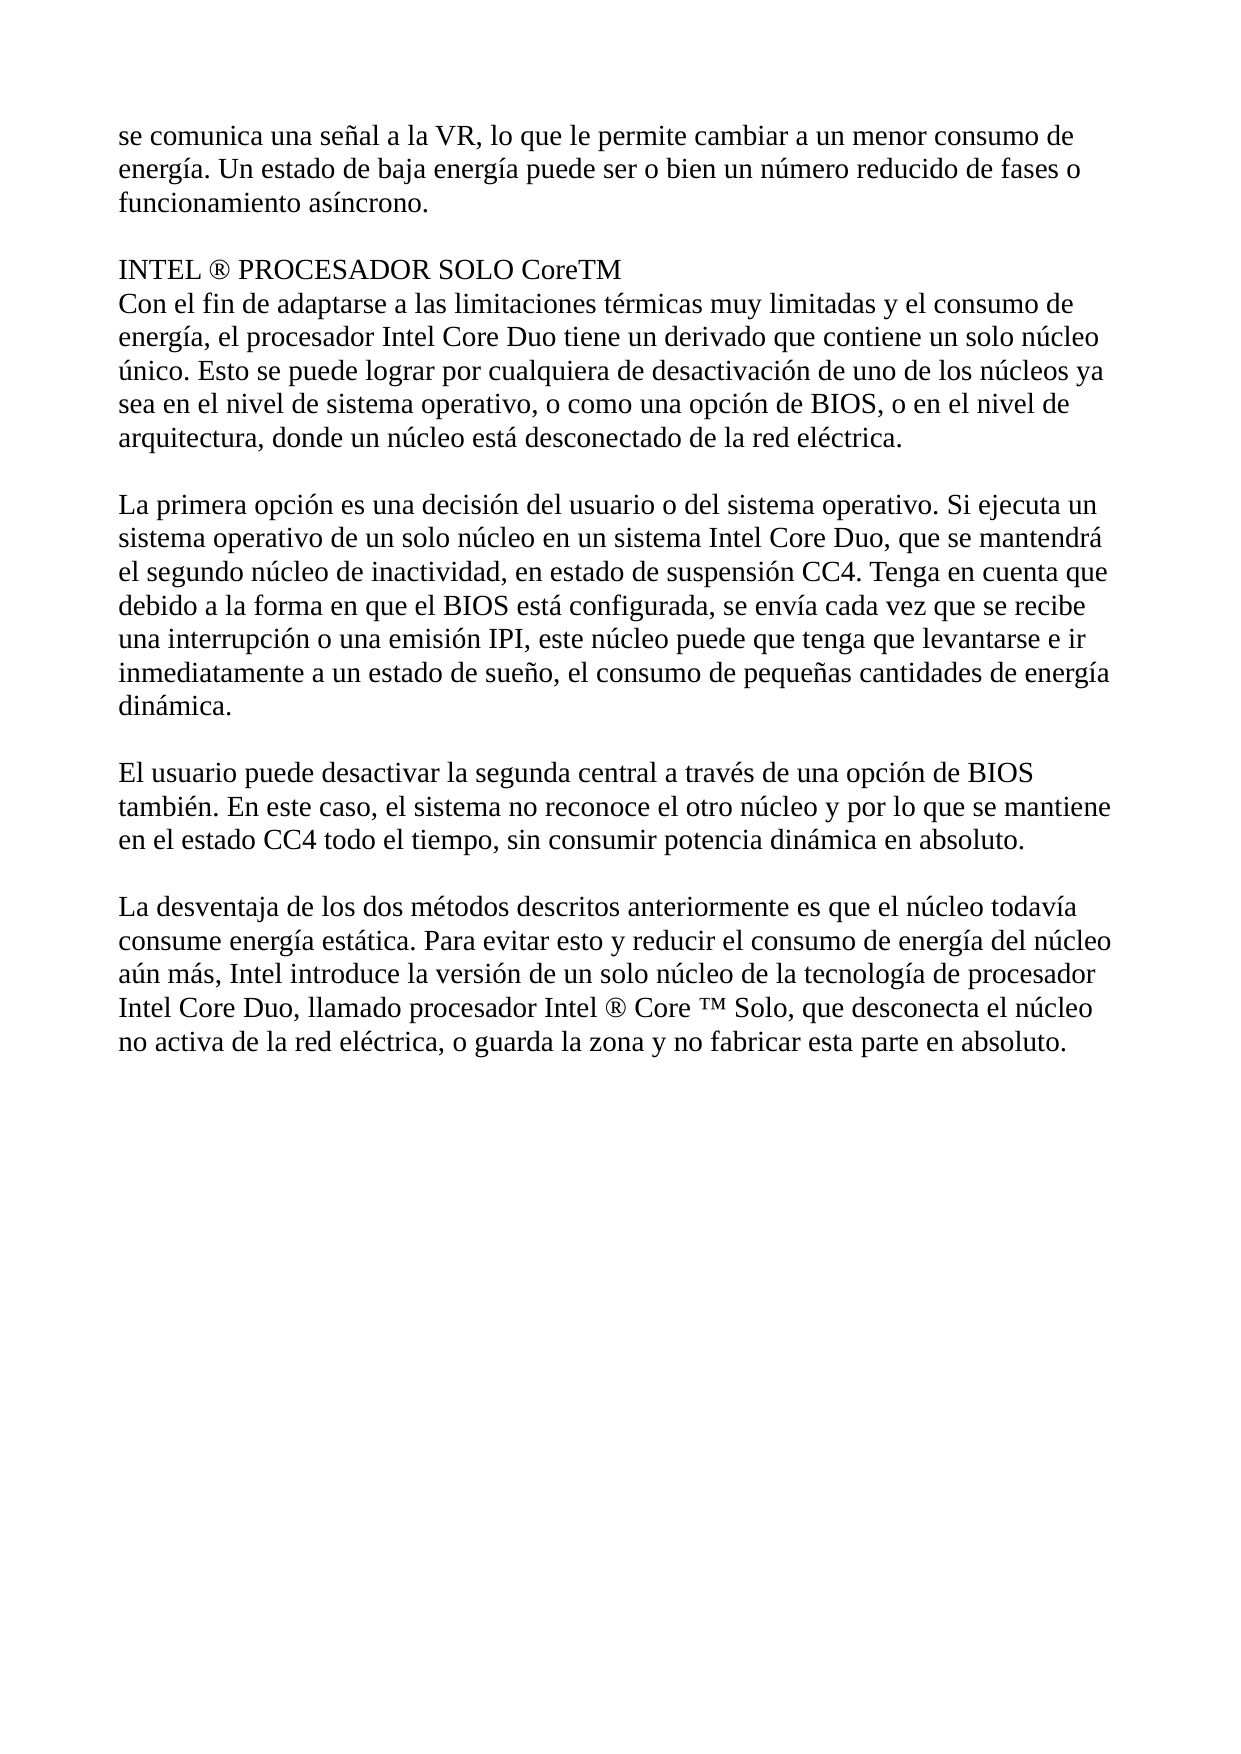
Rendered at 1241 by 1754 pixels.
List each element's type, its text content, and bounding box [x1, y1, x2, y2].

text El usuario puede desactivar la segunda central a través de una opción de BIOS también. En este caso, el sistema no reconoce el otro núcleo y por lo que se mantiene en el estado CC4 todo el tiempo, sin consumir potencia dinámica en absoluto. [118, 755, 1122, 856]
text Con el fin de adaptarse a las limitaciones térmicas muy limitadas y el consumo de energía, el procesador Intel Core Duo tiene un derivado que contiene un solo núcleo único. Esto se puede lograr por cualquiera de desactivación de uno de los núcleos ya sea en el nivel de sistema operativo, o como una opción de BIOS, o en el nivel de arquitectura, donde un núcleo está desconectado de la red eléctrica. [118, 286, 1122, 453]
text La desventaja de los dos métodos descritos anteriormente es que el núcleo todavía consume energía estática. Para evitar esto y reducir el consumo de energía del núcleo aún más, Intel introduce la versión de un solo núcleo de la tecnología de procesador Intel Core Duo, llamado procesador Intel ® Core ™ Solo, que desconecta el núcleo no activa de la red eléctrica, o guarda la zona y no fabricar esta parte en absoluto. [118, 889, 1122, 1057]
text La primera opción es una decisión del usuario o del sistema operativo. Si ejecuta un sistema operativo de un solo núcleo en un sistema Intel Core Duo, que se mantendrá el segundo núcleo de inactividad, en estado de suspensión CC4. Tenga en cuenta que debido a la forma en que el BIOS está configurada, se envía cada vez que se recibe una interrupción o una emisión IPI, este núcleo puede que tenga que levantarse e ir inmediatamente a un estado de sueño, el consumo de pequeñas cantidades de energía dinámica. [118, 487, 1122, 722]
text se comunica una señal a la VR, lo que le permite cambiar a un menor consumo de energía. Un estado de baja energía puede ser o bien un número reducido de fases o funcionamiento asíncrono. [118, 118, 1122, 219]
text INTEL ® PROCESADOR SOLO CoreTM [118, 252, 1122, 286]
